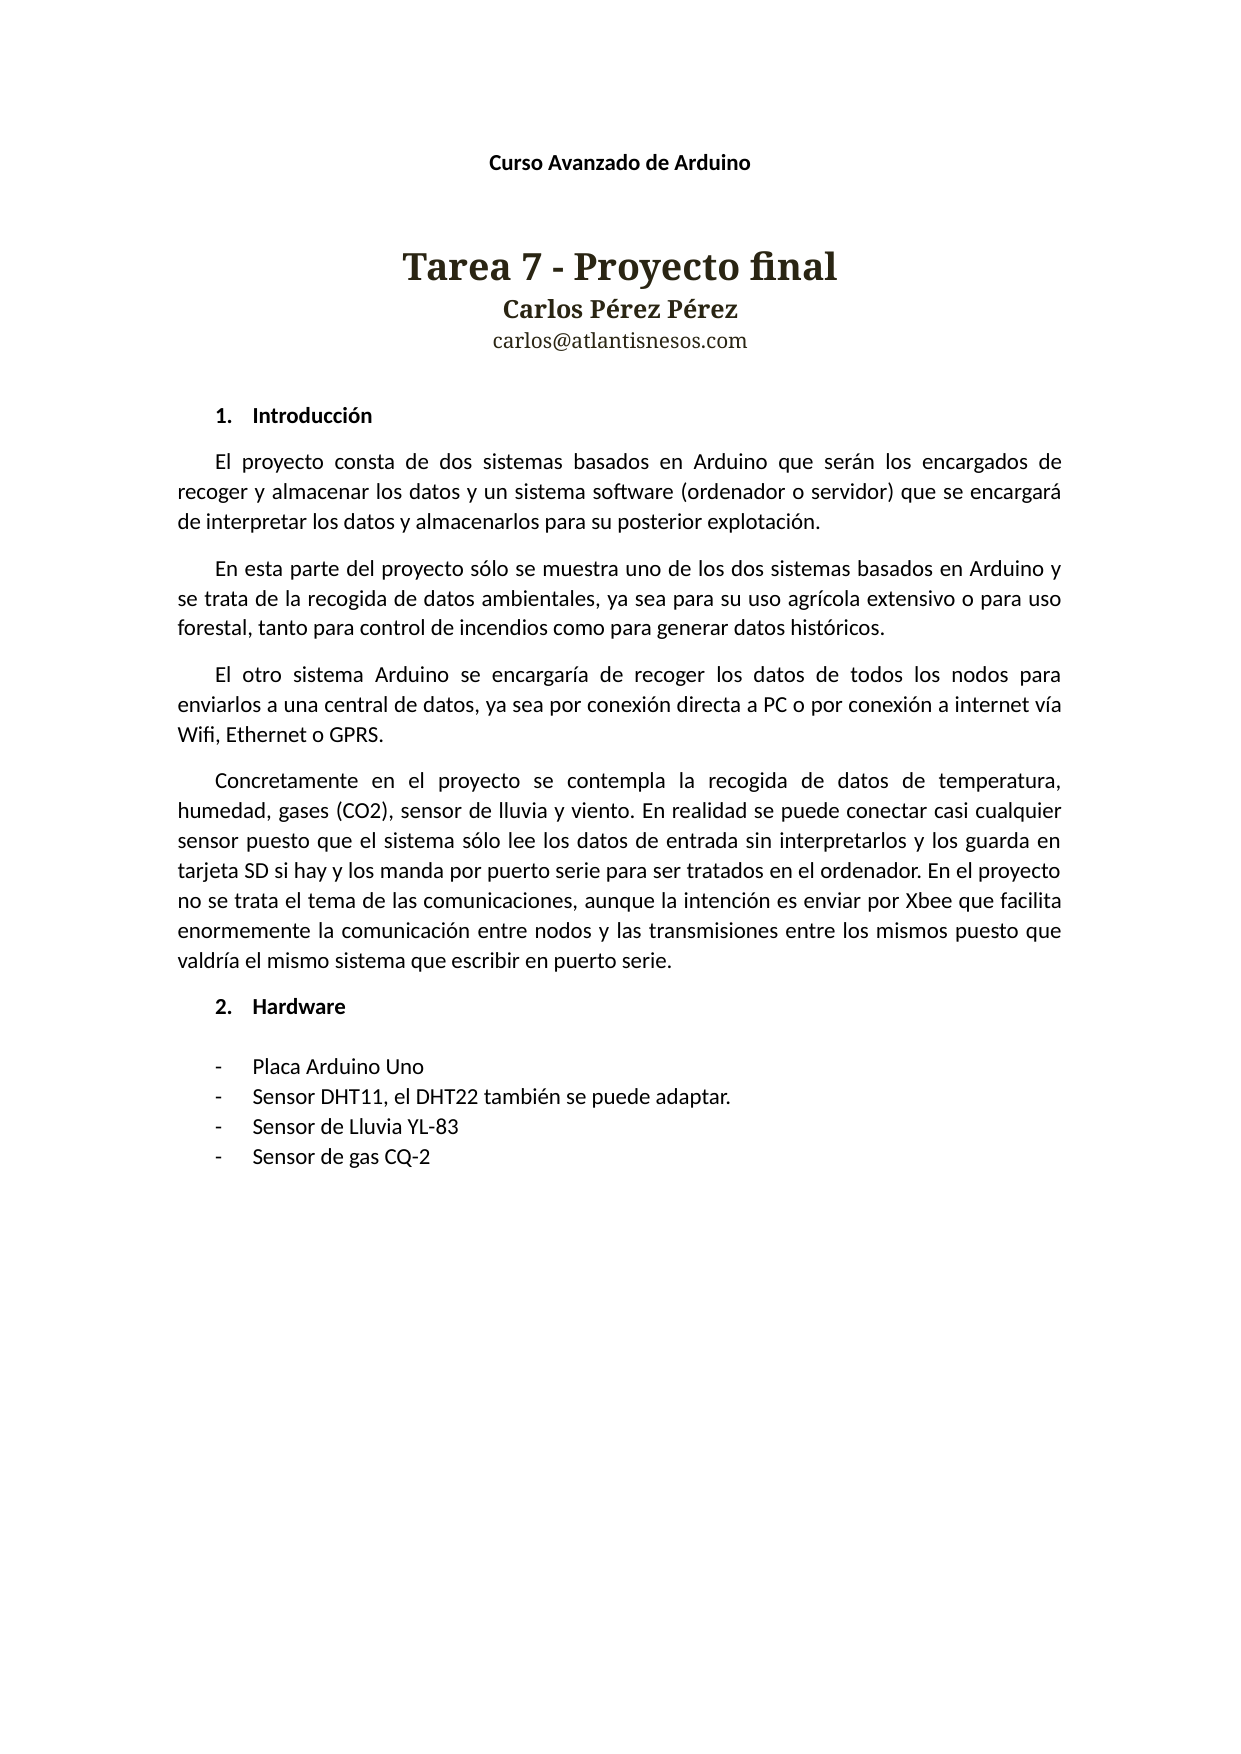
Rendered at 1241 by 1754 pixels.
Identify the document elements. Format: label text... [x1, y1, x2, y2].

list Introducción [215, 401, 1063, 429]
list Placa Arduino Uno [215, 1052, 1063, 1080]
subtitle carlos@atlantisnesos.com [177, 326, 1063, 354]
list Hardware [215, 992, 1063, 1020]
list Sensor de Lluvia YL-83 [215, 1112, 1063, 1140]
subtitle Carlos Pérez Pérez [177, 292, 1063, 326]
text Concretamente en el proyecto se contempla la recogida de datos de temperatura, humedad, gases (CO2), sensor de lluvia y viento. En realidad se puede conectar casi cualquier sensor puesto que el sistema sólo lee los datos de entrada sin interpretarlos y los guarda en tarjeta SD si hay y los manda por puerto serie para ser tratados en el ordenador. En el proyecto no se trata el tema de las comunicaciones, aunque la intención es enviar por Xbee que facilita enormemente la comunicación entre nodos y las transmisiones entre los mismos puesto que valdría el mismo sistema que escribir en puerto serie. [177, 766, 1063, 974]
subtitle Tarea 7 - Proyecto final [177, 241, 1063, 292]
text Curso Avanzado de Arduino [177, 148, 1063, 176]
text El otro sistema Arduino se encargaría de recoger los datos de todos los nodos para enviarlos a una central de datos, ya sea por conexión directa a PC o por conexión a internet vía Wifi, Ethernet o GPRS. [177, 660, 1063, 748]
list Sensor DHT11, el DHT22 también se puede adaptar. [215, 1082, 1063, 1110]
text El proyecto consta de dos sistemas basados en Arduino que serán los encargados de recoger y almacenar los datos y un sistema software (ordenador o servidor) que se encargará de interpretar los datos y almacenarlos para su posterior explotación. [177, 447, 1063, 535]
list Sensor de gas CQ-2 [215, 1142, 1063, 1170]
text En esta parte del proyecto sólo se muestra uno de los dos sistemas basados en Arduino y se trata de la recogida de datos ambientales, ya sea para su uso agrícola extensivo o para uso forestal, tanto para control de incendios como para generar datos históricos. [177, 554, 1063, 642]
